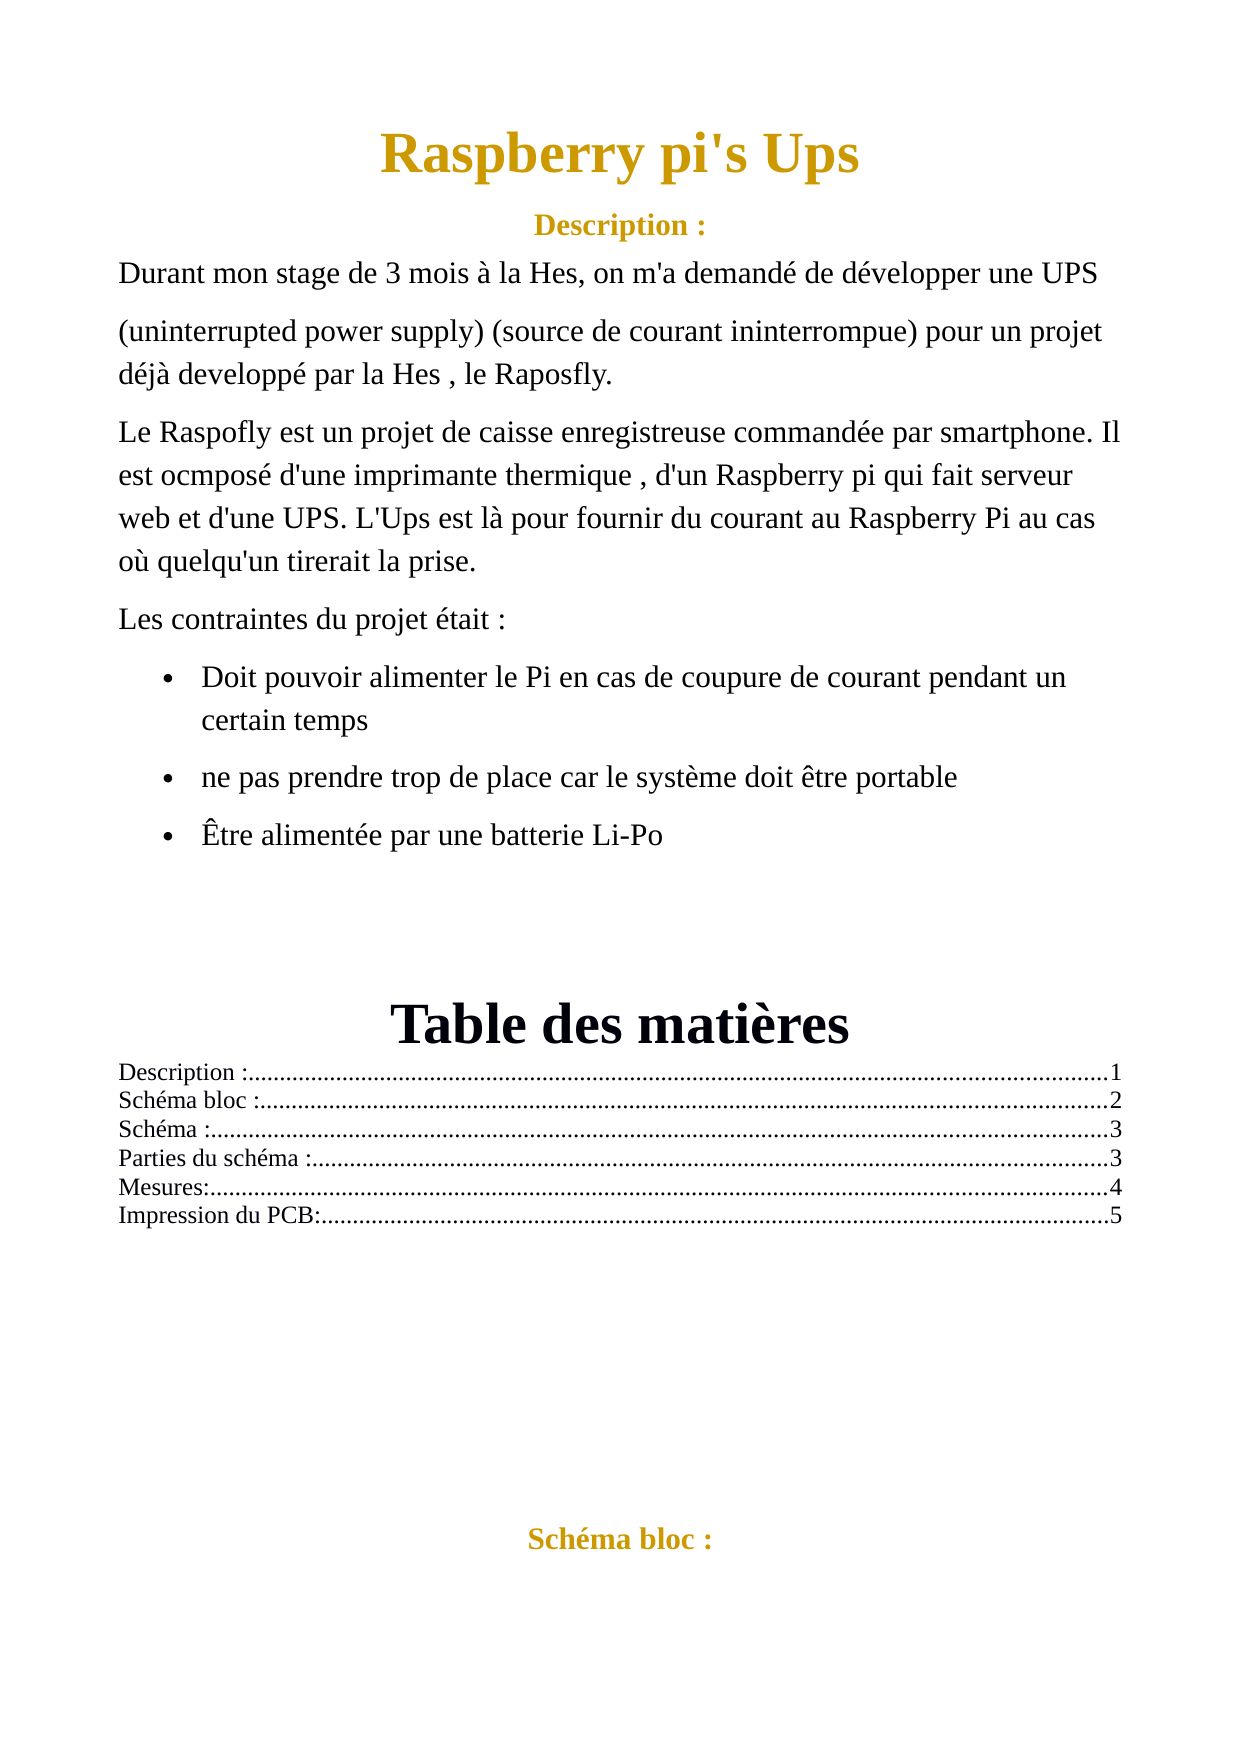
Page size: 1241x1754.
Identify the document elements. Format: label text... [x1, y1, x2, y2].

text Le Raspofly est un projet de caisse enregistreuse commandée par smartphone. Il est ocmposé d'une imprimante thermique , d'un Raspberry pi qui fait serveur web et d'une UPS. L'Ups est là pour fournir du courant au Raspberry Pi au cas où quelqu'un tirerait la prise. [118, 413, 1122, 578]
list Être alimentée par une batterie Li-Po [163, 816, 1122, 852]
text Parties du schéma : 3 [118, 1143, 1122, 1172]
text (uninterrupted power supply) (source de courant ininterrompue) pour un projet déjà developpé par la Hes , le Raposfly. [118, 312, 1122, 391]
text Durant mon stage de 3 mois à la Hes, on m'a demandé de développer une UPS [118, 254, 1122, 290]
title Raspberry pi's Ups [118, 118, 1122, 185]
text Les contraintes du projet était : [118, 600, 1122, 636]
subtitle Description : [118, 206, 1122, 242]
list ne pas prendre trop de place car le système doit être portable [163, 759, 1122, 794]
text Mesures: 4 [118, 1172, 1122, 1200]
subtitle Table des matières [118, 989, 1122, 1057]
text Description : 1 [118, 1057, 1122, 1085]
text Impression du PCB: 5 [118, 1200, 1122, 1229]
subtitle Schéma bloc : [118, 1520, 1122, 1556]
text Schéma bloc : 2 [118, 1085, 1122, 1114]
list Doit pouvoir alimenter le Pi en cas de coupure de courant pendant un certain temps [163, 658, 1122, 737]
text Schéma : 3 [118, 1114, 1122, 1143]
